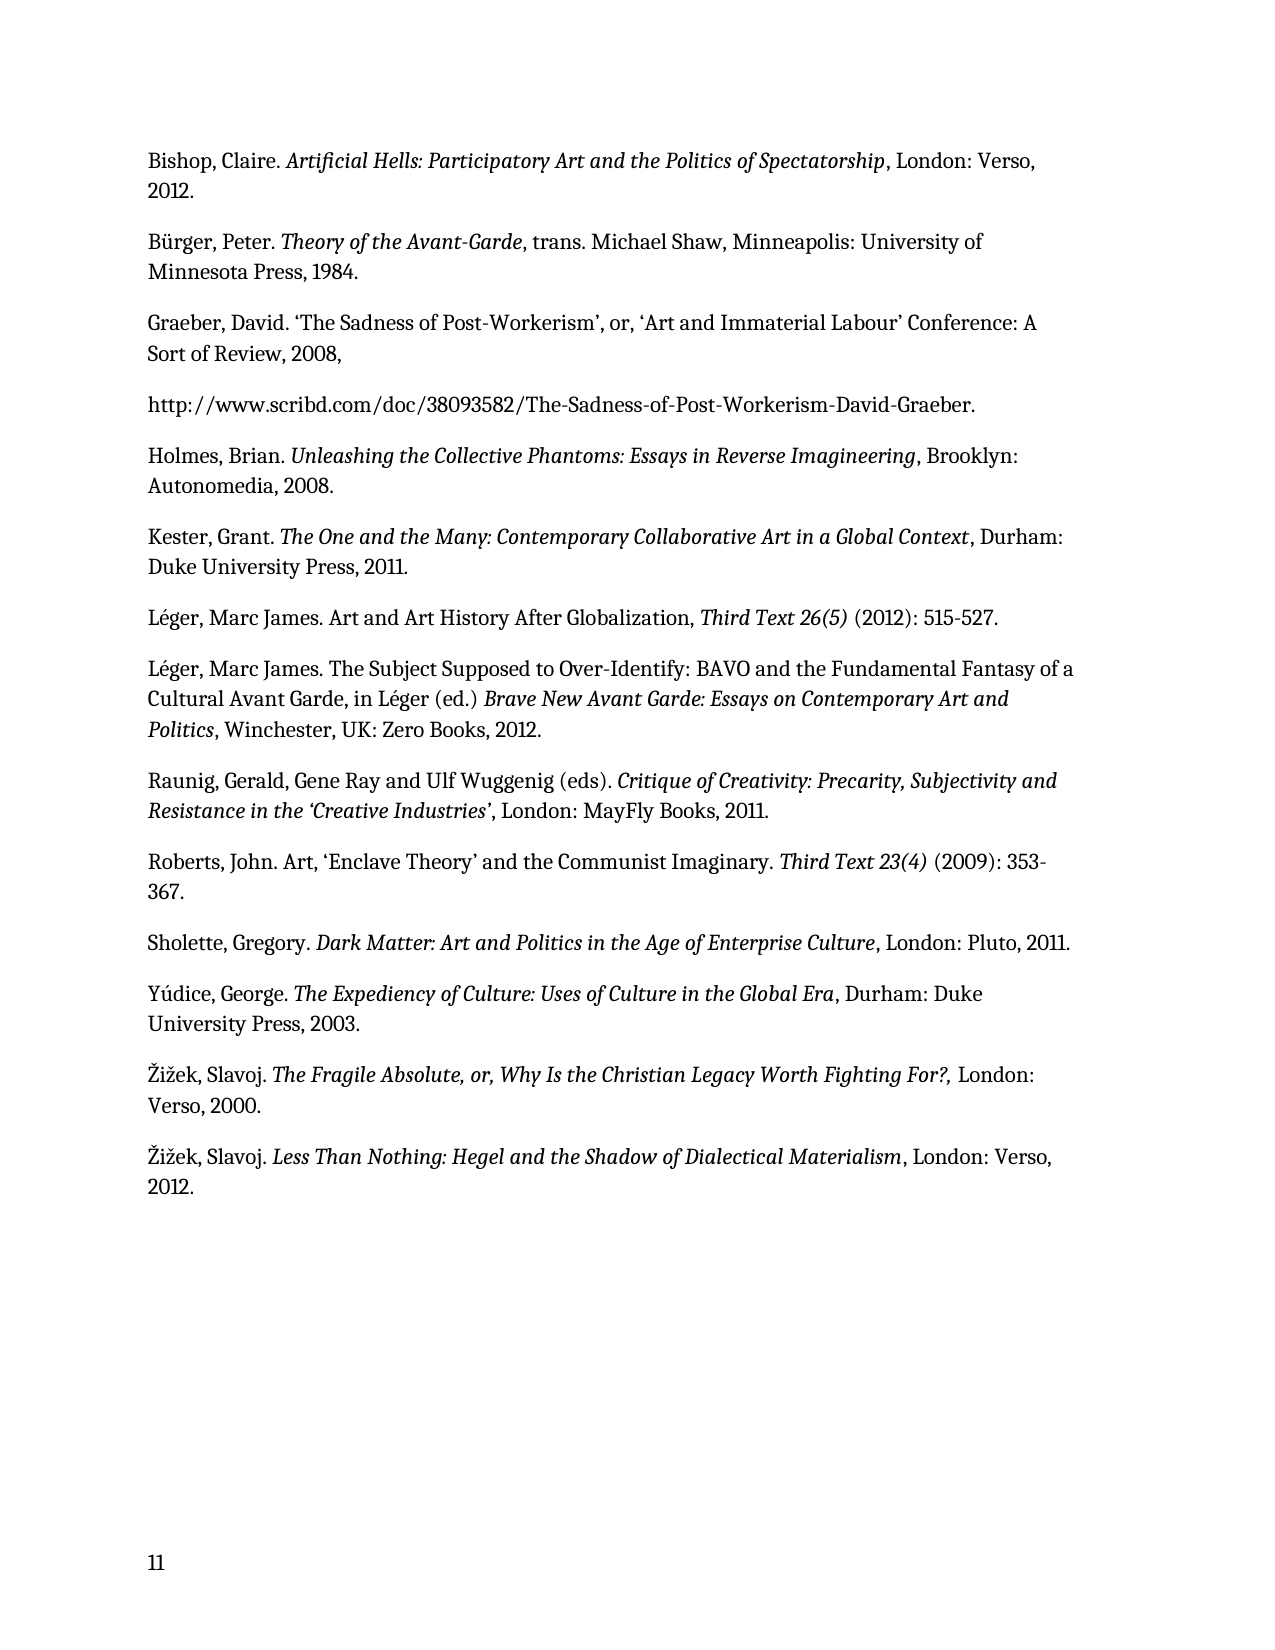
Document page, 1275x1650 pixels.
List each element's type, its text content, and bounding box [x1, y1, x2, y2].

text Bürger, Peter. Theory of the Avant-Garde, trans. Michael Shaw, Minneapolis: University of Minnesota Press, 1984. [148, 229, 1078, 286]
text Raunig, Gerald, Gene Ray and Ulf Wuggenig (eds). Critique of Creativity: Precarity, Subjectivity and Resistance in the ‘Creative Industries’, London: MayFly Books, 2011. [148, 767, 1078, 824]
text Holmes, Brian. Unleashing the Collective Phantoms: Essays in Reverse Imagineering, Brooklyn: Autonomedia, 2008. [148, 442, 1078, 499]
text Bishop, Claire. Artificial Hells: Participatory Art and the Politics of Spectatorship, London: Verso, 2012. [148, 148, 1078, 204]
text Graeber, David. ‘The Sadness of Post-Workerism’, or, ‘Art and Immaterial Labour’ Conference: A Sort of Review, 2008, [148, 310, 1078, 367]
text Roberts, John. Art, ‘Enclave Theory’ and the Communist Imaginary. Third Text 23(4) (2009): 353-367. [148, 849, 1078, 905]
text Žižek, Slavoj. Less Than Nothing: Hegel and the Shadow of Dialectical Materialism, London: Verso, 2012. [148, 1143, 1078, 1200]
text http://www.scribd.com/doc/38093582/The-Sadness-of-Post-Workerism-David-Graeber. [148, 391, 1078, 418]
text Žižek, Slavoj. The Fragile Absolute, or, Why Is the Christian Legacy Worth Fighting For?, London: Verso, 2000. [148, 1062, 1078, 1119]
text Kester, Grant. The One and the Many: Contemporary Collaborative Art in a Global Context, Durham: Duke University Press, 2011. [148, 524, 1078, 580]
text Sholette, Gregory. Dark Matter: Art and Politics in the Age of Enterprise Culture, London: Pluto, 2011. [148, 930, 1078, 956]
text Léger, Marc James. The Subject Supposed to Over-Identify: BAVO and the Fundamental Fantasy of a Cultural Avant Garde, in Léger (ed.) Brave New Avant Garde: Essays on Contemporary Art and Politics, Winchester, UK: Zero Books, 2012. [148, 656, 1078, 743]
text Léger, Marc James. Art and Art History After Globalization, Third Text 26(5) (2012): 515-527. [148, 605, 1078, 631]
text Yúdice, George. The Expediency of Culture: Uses of Culture in the Global Era, Durham: Duke University Press, 2003. [148, 981, 1078, 1038]
